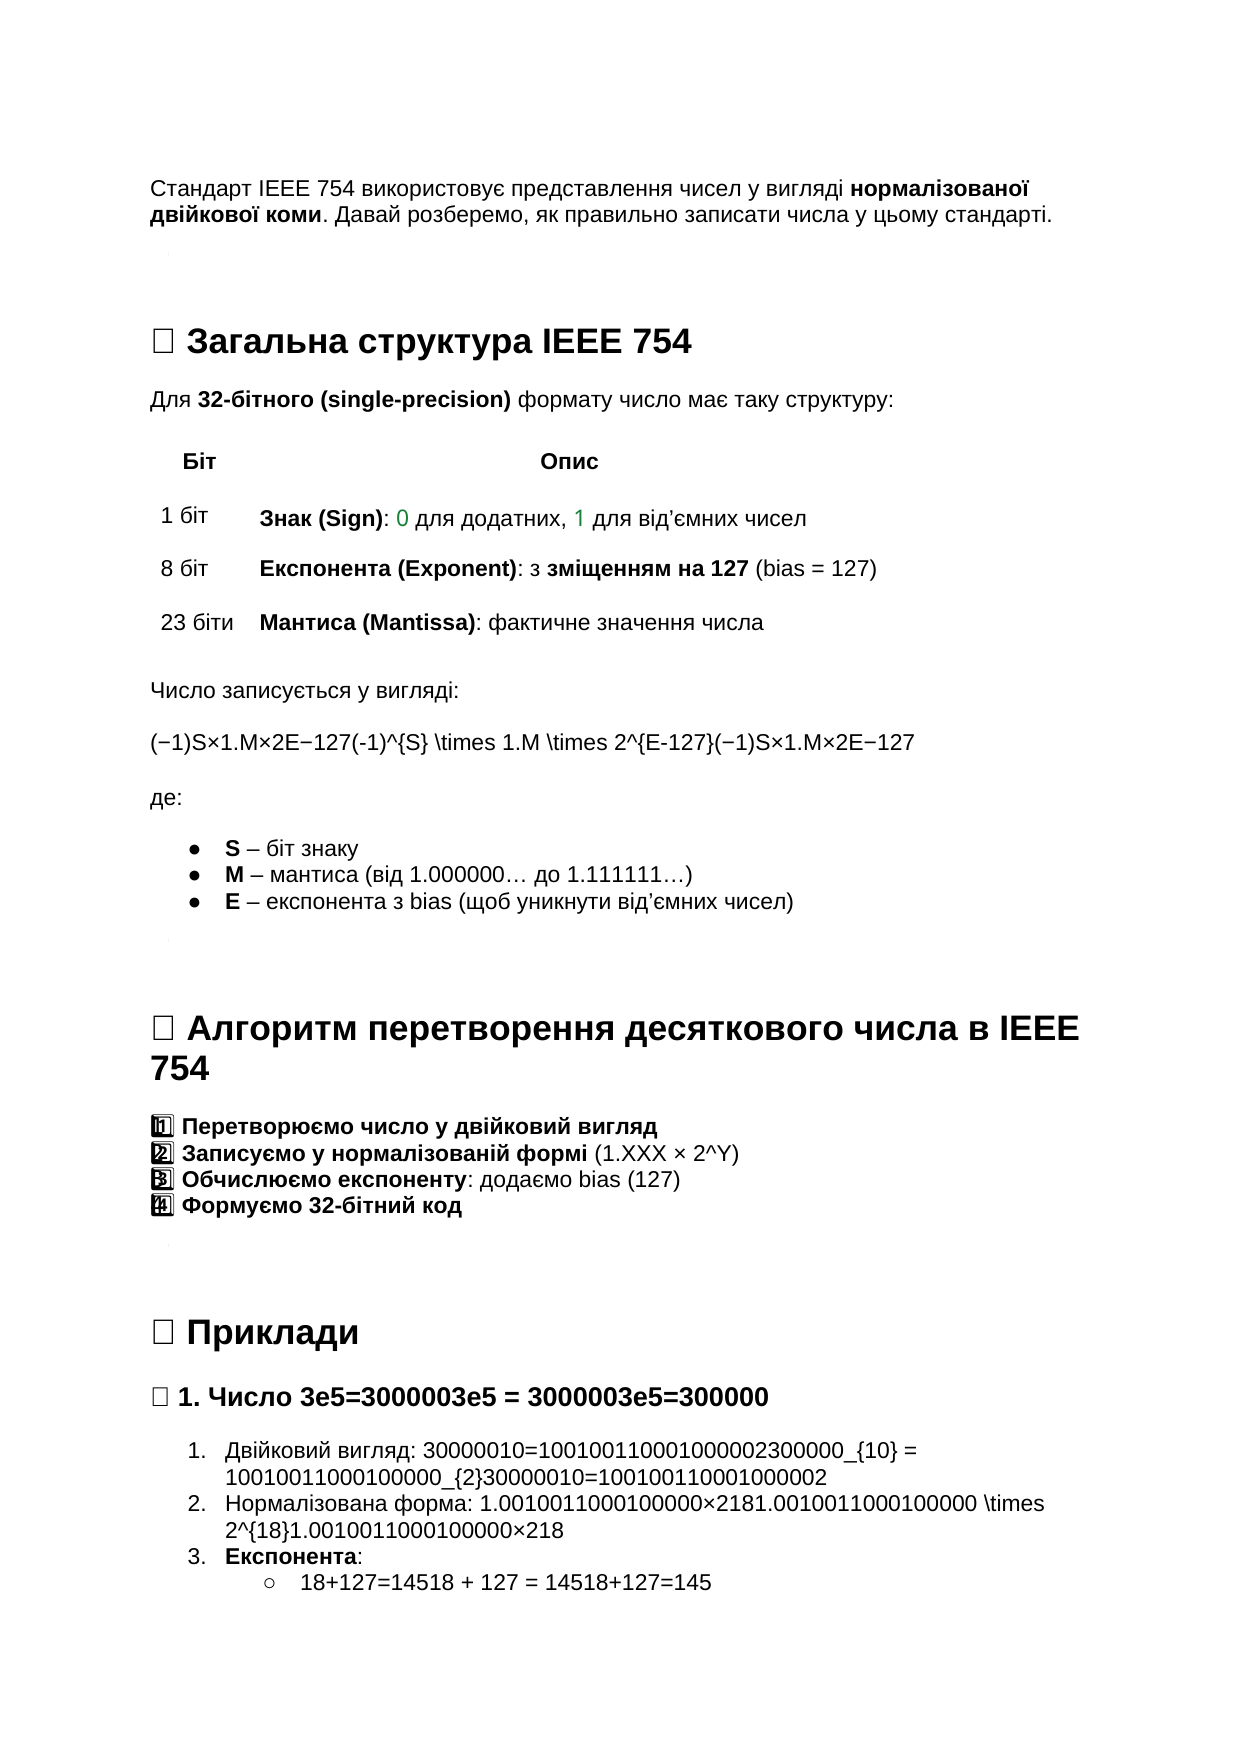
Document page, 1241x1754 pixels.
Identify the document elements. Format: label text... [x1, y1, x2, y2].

table_cell Експонента (Exponent): з зміщенням на 127 (bias = 127) [249, 545, 890, 598]
text Число записується у вигляді: [150, 677, 1090, 703]
table_cell 8 біт [150, 545, 249, 598]
table_cell Мантиса (Mantissa): фактичне значення числа [249, 599, 890, 652]
list M – мантиса (від 1.000000… до 1.111111…) [187, 861, 1090, 888]
list Нормалізована форма: 1.0010011000100000×2181.0010011000100000 \times 2^{18}1.0010011000100000×218 [187, 1490, 1090, 1543]
list Двійковий вигляд: 30000010=100100110001000002300000_{10} = 10010011000100000_{2}30000010​=100100110001000002​ [187, 1437, 1090, 1490]
table_cell Знак (Sign): 0 для додатних, 1 для від’ємних чисел [249, 491, 890, 545]
text (−1)S×1.M×2E−127(-1)^{S} \times 1.M \times 2^{E-127}(−1)S×1.M×2E−127 [150, 728, 1090, 755]
text Стандарт IEEE 754 використовує представлення чисел у вигляді нормалізованої двійкової коми. Давай розберемо, як правильно записати числа у цьому стандарті. [150, 175, 1090, 228]
subtitle 🔹 Загальна структура IEEE 754 [150, 320, 1090, 361]
list Експонента: [187, 1543, 1090, 1569]
table_cell 23 біти [150, 599, 249, 652]
list E – експонента з bias (щоб уникнути від’ємних чисел) [187, 888, 1090, 914]
table_header Опис [249, 438, 890, 491]
table_header Біт [150, 438, 249, 491]
subtitle ✅ 1. Число 3e5=3000003e5 = 3000003e5=300000 [150, 1381, 1090, 1412]
text де: [150, 784, 1090, 810]
text 1️⃣ Перетворюємо число у двійковий вигляд 2️⃣ Записуємо у нормалізованій формі (1.XXX × 2^Y) 3️⃣ Обчислюємо експоненту: додаємо bias (127) 4️⃣ Формуємо 32-бітний код [150, 1113, 1090, 1219]
table_cell 1 біт [150, 491, 249, 545]
list S – біт знаку [187, 835, 1090, 861]
list 18+127=14518 + 127 = 14518+127=145 [262, 1569, 1090, 1596]
subtitle 🔹 Алгоритм перетворення десяткового числа в IEEE 754 [150, 1007, 1090, 1088]
text Для 32-бітного (single-precision) формату число має таку структуру: [150, 386, 1090, 412]
subtitle 🔹 Приклади [150, 1311, 1090, 1352]
